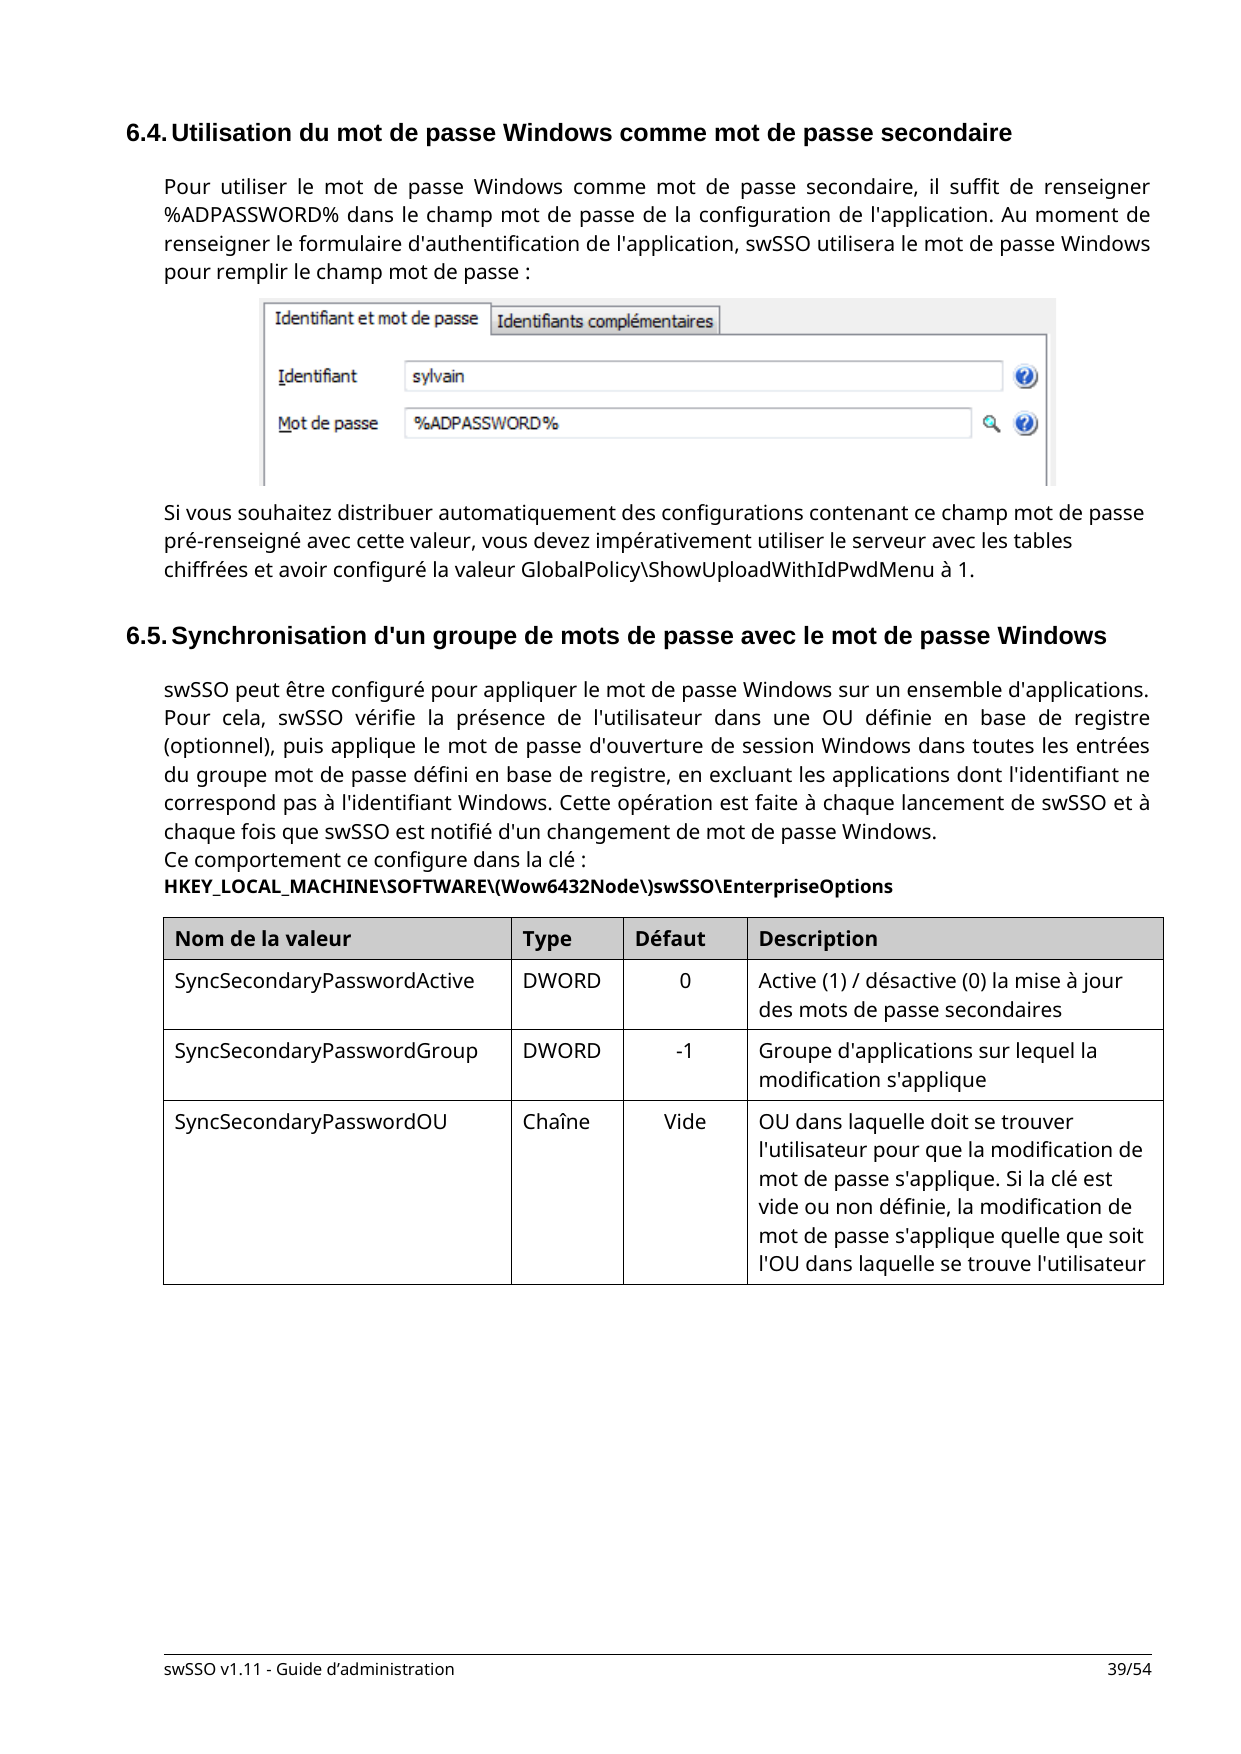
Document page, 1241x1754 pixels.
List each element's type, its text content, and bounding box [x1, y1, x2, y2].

table_cell Groupe d'applications sur lequel la modification s'applique [748, 1030, 1163, 1100]
table_cell SyncSecondaryPasswordActive [164, 960, 511, 1029]
table_cell Active (1) / désactive (0) la mise à jour des mots de passe secondaires [748, 960, 1163, 1029]
table_cell Vide [624, 1101, 747, 1284]
table_cell DWORD [512, 960, 623, 1029]
text swSSO peut être configuré pour appliquer le mot de passe Windows sur un ensemble d'applications. Pour cela, swSSO vérifie la présence de l'utilisateur dans une OU définie en base de registre (optionnel), puis applique le mot de passe d'ouverture de session Windows dans toutes les entrées du groupe mot de passe défini en base de registre, en excluant les applications dont l'identifiant ne correspond pas à l'identifiant Windows. Cette opération est faite à chaque lancement de swSSO et à chaque fois que swSSO est notifié d'un changement de mot de passe Windows. Ce comportement ce configure dans la clé : HKEY_LOCAL_MACHINE\SOFTWARE\(Wow6432Node\)swSSO\EnterpriseOptions [164, 675, 1152, 899]
table_cell Chaîne [512, 1101, 623, 1284]
table_header Nom de la valeur [164, 918, 511, 959]
table_cell SyncSecondaryPasswordGroup [164, 1030, 511, 1100]
table_header Description [748, 918, 1163, 959]
table_header Type [512, 918, 623, 959]
table_cell SyncSecondaryPasswordOU [164, 1101, 511, 1284]
subtitle Utilisation du mot de passe Windows comme mot de passe secondaire [126, 118, 1152, 147]
table_header Défaut [624, 918, 747, 959]
table_cell OU dans laquelle doit se trouver l'utilisateur pour que la modification de mot de passe s'applique. Si la clé est vide ou non définie, la modification de mot de passe s'applique quelle que soit l'OU dans laquelle se trouve l'utilisateur [748, 1101, 1163, 1284]
subtitle Synchronisation d'un groupe de mots de passe avec le mot de passe Windows [126, 621, 1152, 650]
table_cell 0 [624, 960, 747, 1029]
text Si vous souhaitez distribuer automatiquement des configurations contenant ce champ mot de passe pré-renseigné avec cette valeur, vous devez impérativement utiliser le serveur avec les tables chiffrées et avoir configuré la valeur GlobalPolicy\ShowUploadWithIdPwdMenu à 1. [164, 498, 1152, 583]
table_cell -1 [624, 1030, 747, 1100]
text Pour utiliser le mot de passe Windows comme mot de passe secondaire, il suffit de renseigner %ADPASSWORD% dans le champ mot de passe de la configuration de l'application. Au moment de renseigner le formulaire d'authentification de l'application, swSSO utilisera le mot de passe Windows pour remplir le champ mot de passe : [164, 172, 1152, 286]
table_cell DWORD [512, 1030, 623, 1100]
picture [259, 298, 1057, 486]
